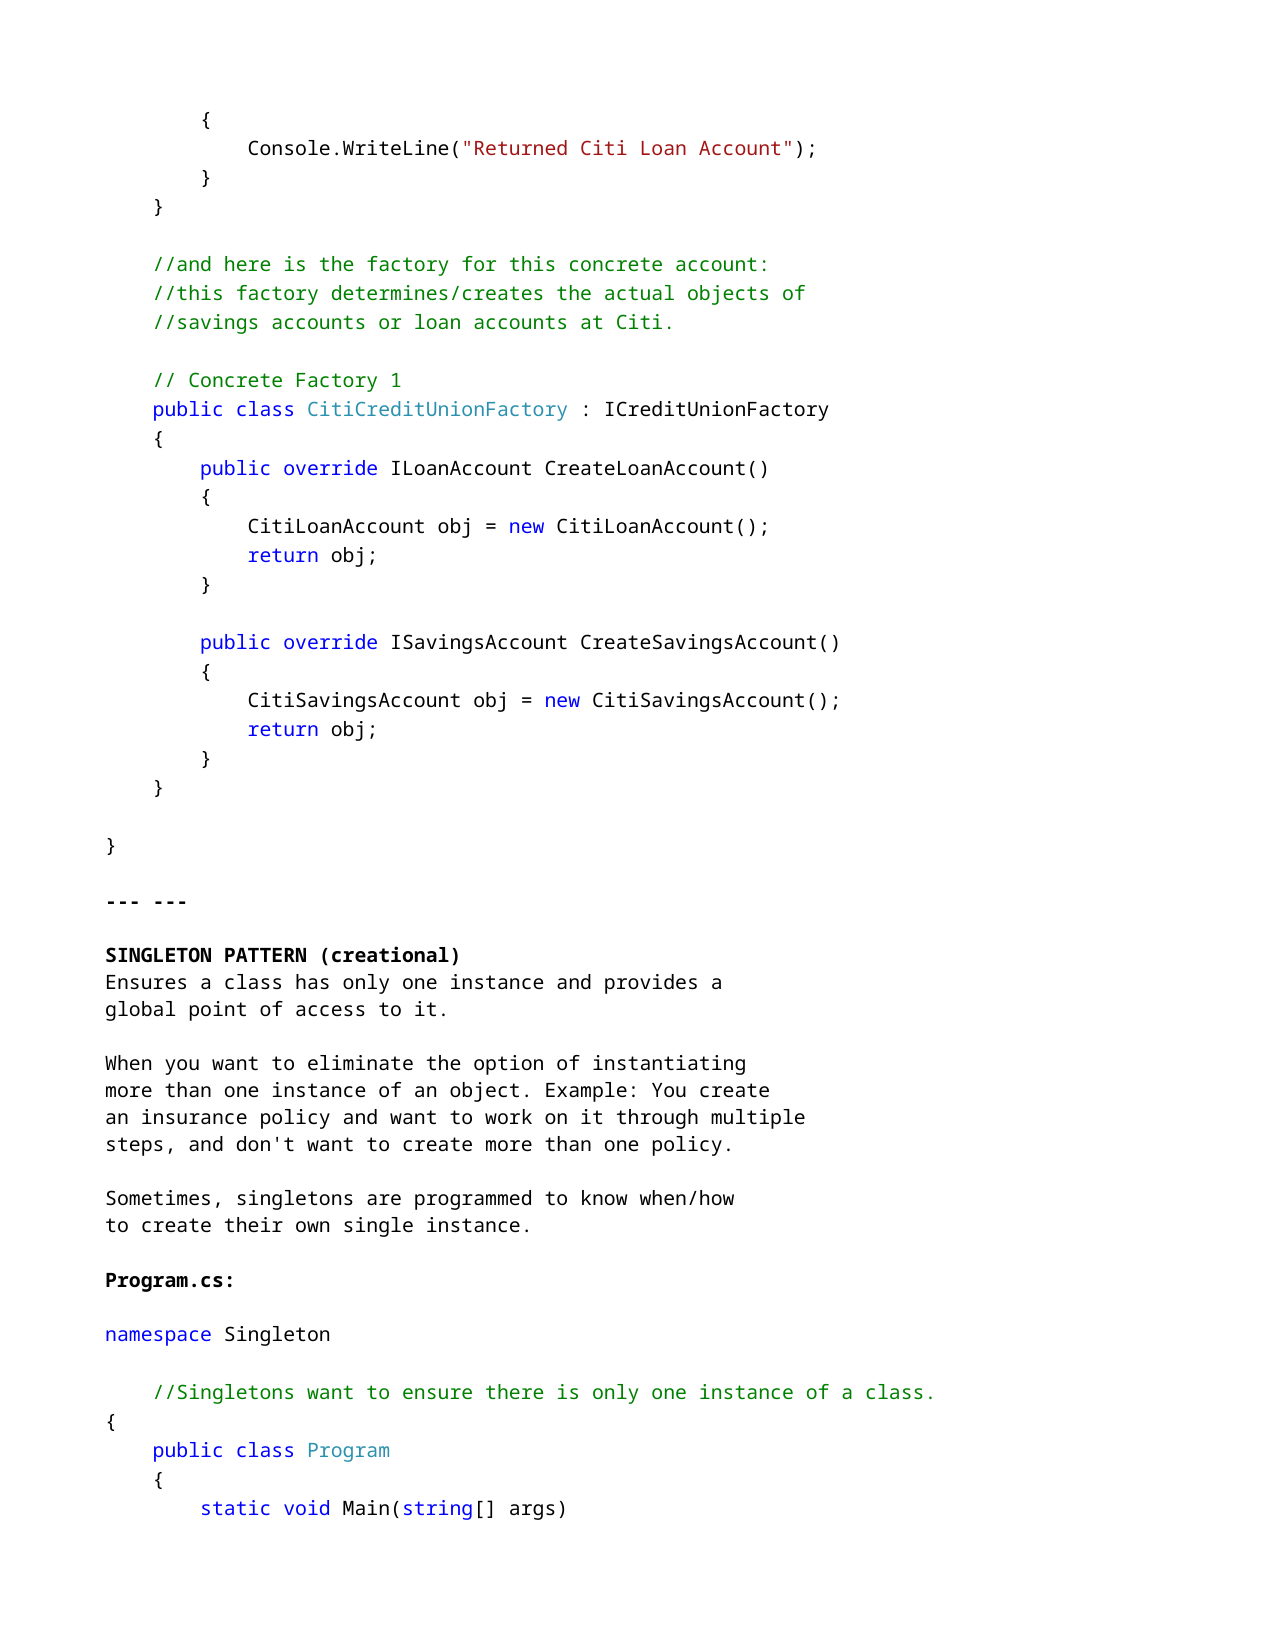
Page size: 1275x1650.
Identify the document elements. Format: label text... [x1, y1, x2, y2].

text Sometimes, singletons are programmed to know when/how [105, 1184, 1170, 1211]
text } [105, 570, 1170, 597]
text public class CitiCreditUnionFactory : ICreditUnionFactory [105, 396, 1170, 423]
text } [105, 163, 1170, 190]
text { [105, 483, 1170, 510]
text an insurance policy and want to work on it through multiple [105, 1103, 1170, 1130]
text return obj; [105, 541, 1170, 568]
text --- --- [105, 888, 1170, 914]
text { [105, 425, 1170, 452]
text { [105, 1466, 1170, 1493]
text { [105, 657, 1170, 684]
text } [105, 744, 1170, 771]
text When you want to eliminate the option of instantiating [105, 1049, 1170, 1076]
text public override ISavingsAccount CreateSavingsAccount() [105, 628, 1170, 655]
text CitiLoanAccount obj = new CitiLoanAccount(); [105, 512, 1170, 539]
text steps, and don't want to create more than one policy. [105, 1130, 1170, 1157]
text Console.WriteLine("Returned Citi Loan Account"); [105, 134, 1170, 161]
text } [105, 832, 1170, 858]
text to create their own single instance. [105, 1211, 1170, 1238]
text public class Program [105, 1437, 1170, 1463]
text public override ILoanAccount CreateLoanAccount() [105, 454, 1170, 481]
text { [105, 105, 1170, 132]
text //Singletons want to ensure there is only one instance of a class. [105, 1378, 1170, 1405]
text } [105, 773, 1170, 800]
text { [105, 1407, 1170, 1434]
text return obj; [105, 715, 1170, 742]
text static void Main(string[] args) [105, 1495, 1170, 1522]
text } [105, 192, 1170, 219]
text //and here is the factory for this concrete account: [105, 250, 1170, 277]
text namespace Singleton [105, 1320, 1170, 1347]
text global point of access to it. [105, 996, 1170, 1022]
text SINGLETON PATTERN (creational) [105, 942, 1170, 968]
text more than one instance of an object. Example: You create [105, 1076, 1170, 1103]
text Ensures a class has only one instance and provides a [105, 968, 1170, 996]
text Program.cs: [105, 1266, 1170, 1293]
text //savings accounts or loan accounts at Citi. [105, 308, 1170, 335]
text CitiSavingsAccount obj = new CitiSavingsAccount(); [105, 686, 1170, 713]
text //this factory determines/creates the actual objects of [105, 279, 1170, 306]
text // Concrete Factory 1 [105, 367, 1170, 393]
